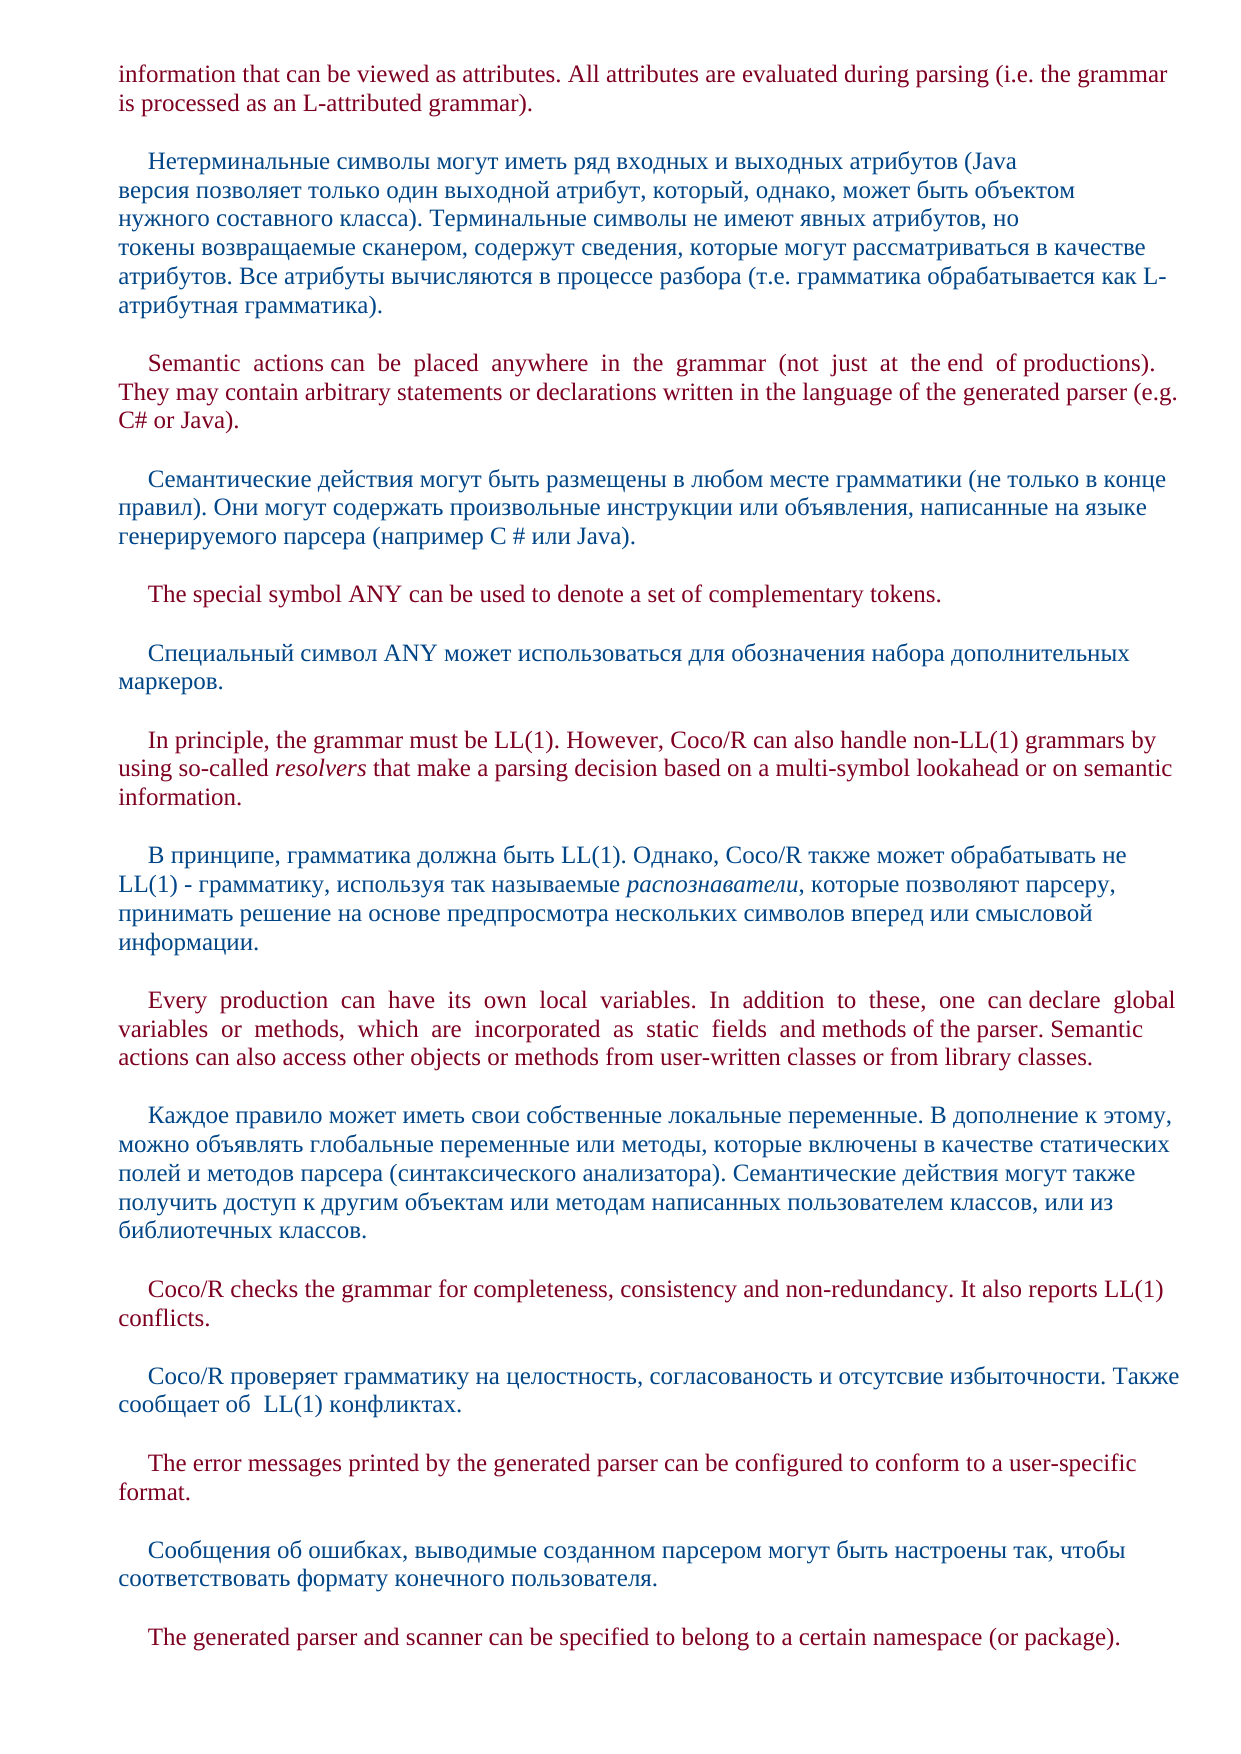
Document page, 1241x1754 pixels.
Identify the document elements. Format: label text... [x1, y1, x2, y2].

text The generated parser and scanner can be specified to belong to a certain namespace (or package). [118, 1622, 1181, 1651]
text Every production can have its own local variables. In addition to these, one can declare global variables or methods, which are incorporated as static fields and methods of the parser. Semantic actions can also access other objects or methods from user-written classes or from library classes. [118, 985, 1181, 1071]
text Каждое правило может иметь свои собственные локальные переменные. В дополнение к этому, можно объявлять глобальные переменные или методы, которые включены в качестве статических полей и методов парсера (синтаксического анализатора). Семантические действия могут также получить доступ к другим объектам или методам написанных пользователем классов, или из библиотечных классов. [118, 1101, 1181, 1244]
text The special symbol ANY can be used to denote a set of complementary tokens. [118, 579, 1181, 608]
text Coco/R проверяет грамматику на целостность, согласованость и отсутсвие избыточности. Также сообщает об LL(1) конфликтах. [118, 1361, 1181, 1418]
text Семантические действия могут быть размещены в любом месте грамматики (не только в конце правил). Они могут содержать произвольные инструкции или объявления, написанные на языке генерируемого парсера (например C # или Java). [118, 464, 1181, 550]
text Semantic actions can be placed anywhere in the grammar (not just at the end of productions). They may contain arbitrary statements or declarations written in the language of the generated parser (e.g. C# or Java). [118, 348, 1181, 434]
text information that can be viewed as attributes. All attributes are evaluated during parsing (i.e. the grammar is processed as an L-attributed grammar). [118, 59, 1181, 117]
text Специальный символ ANY может использоваться для обозначения набора дополнительных маркеров. [118, 638, 1181, 695]
text The error messages printed by the generated parser can be configured to conform to a user-specific format. [118, 1448, 1181, 1505]
text Нетерминальные символы могут иметь ряд входных и выходных атрибутов (Java версия позволяет только один выходной атрибут, который, однако, может быть объектом нужного составного класса). Терминальные символы не имеют явных атрибутов, но токены возвращаемые сканером, содержут сведения, которые могут рассматриваться в качестве атрибутов. Все атрибуты вычисляются в процессе разбора (т.е. грамматика обрабатывается как L- атрибутная грамматика). [118, 146, 1181, 318]
text In principle, the grammar must be LL(1). However, Coco/R can also handle non-LL(1) grammars by using so-called resolvers that make a parsing decision based on a multi-symbol lookahead or on semantic information. [118, 725, 1181, 811]
text Coco/R checks the grammar for completeness, consistency and non-redundancy. It also reports LL(1) conflicts. [118, 1274, 1181, 1331]
text Сообщения об ошибках, выводимые созданном парсером могут быть настроены так, чтобы соответствовать формату конечного пользователя. [118, 1535, 1181, 1592]
text В принципе, грамматика должна быть LL(1). Однако, Coco/R также может обрабатывать не LL(1) - грамматику, используя так называемые распознаватели, которые позволяют парсеру, принимать решение на основе предпросмотра нескольких символов вперед или смысловой информации. [118, 840, 1181, 955]
